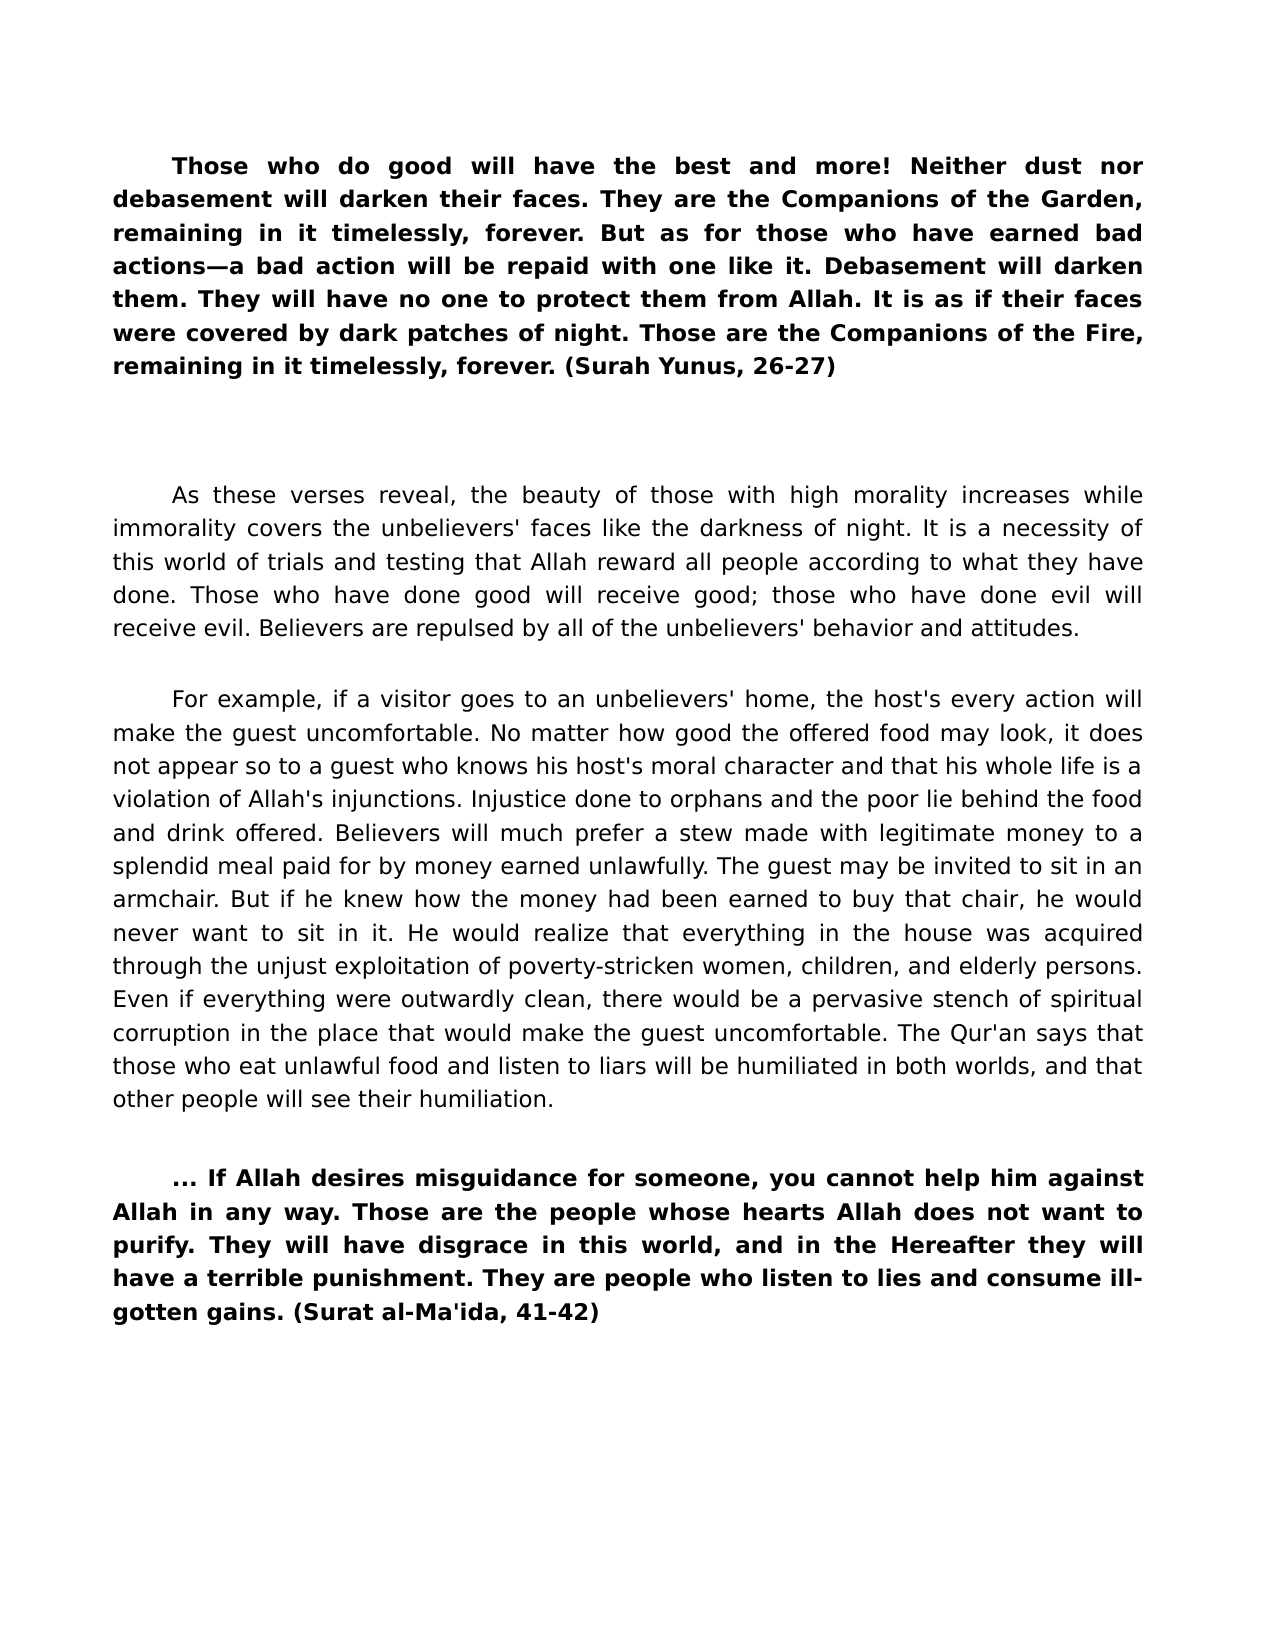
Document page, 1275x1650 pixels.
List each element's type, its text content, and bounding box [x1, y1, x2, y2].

text For example, if a visitor goes to an unbelievers' home, the host's every action will make the guest uncomfortable. No matter how good the offered food may look, it does not appear so to a guest who knows his host's moral character and that his whole life is a violation of Allah's injunctions. Injustice done to orphans and the poor lie behind the food and drink offered. Believers will much prefer a stew made with legitimate money to a splendid meal paid for by money earned unlawfully. The guest may be invited to sit in an armchair. But if he knew how the money had been earned to buy that chair, he would never want to sit in it. He would realize that everything in the house was acquired through the unjust exploitation of poverty-stricken women, children, and elderly persons. Even if everything were outwardly clean, there would be a pervasive stench of spiritual corruption in the place that would make the guest uncomfortable. The Qur'an says that those who eat unlawful food and listen to liars will be humiliated in both worlds, and that other people will see their humiliation. [112, 681, 1145, 1114]
text ... If Allah desires misguidance for someone, you cannot help him against Allah in any way. Those are the people whose hearts Allah does not want to purify. They will have disgrace in this world, and in the Hereafter they will have a terrible punishment. They are people who listen to lies and consume ill-gotten gains. (Surat al-Ma'ida, 41-42) [112, 1160, 1145, 1327]
text Those who do good will have the best and more! Neither dust nor debasement will darken their faces. They are the Companions of the Garden, remaining in it timelessly, forever. But as for those who have earned bad actions—a bad action will be repaid with one like it. Debasement will darken them. They will have no one to protect them from Allah. It is as if their faces were covered by dark patches of night. Those are the Companions of the Fire, remaining in it timelessly, forever. (Surah Yunus, 26-27) [112, 148, 1145, 381]
text As these verses reveal, the beauty of those with high morality increases while immorality covers the unbelievers' faces like the darkness of night. It is a necessity of this world of trials and testing that Allah reward all people according to what they have done. Those who have done good will receive good; those who have done evil will receive evil. Believers are repulsed by all of the unbelievers' behavior and attitudes. [112, 477, 1145, 643]
